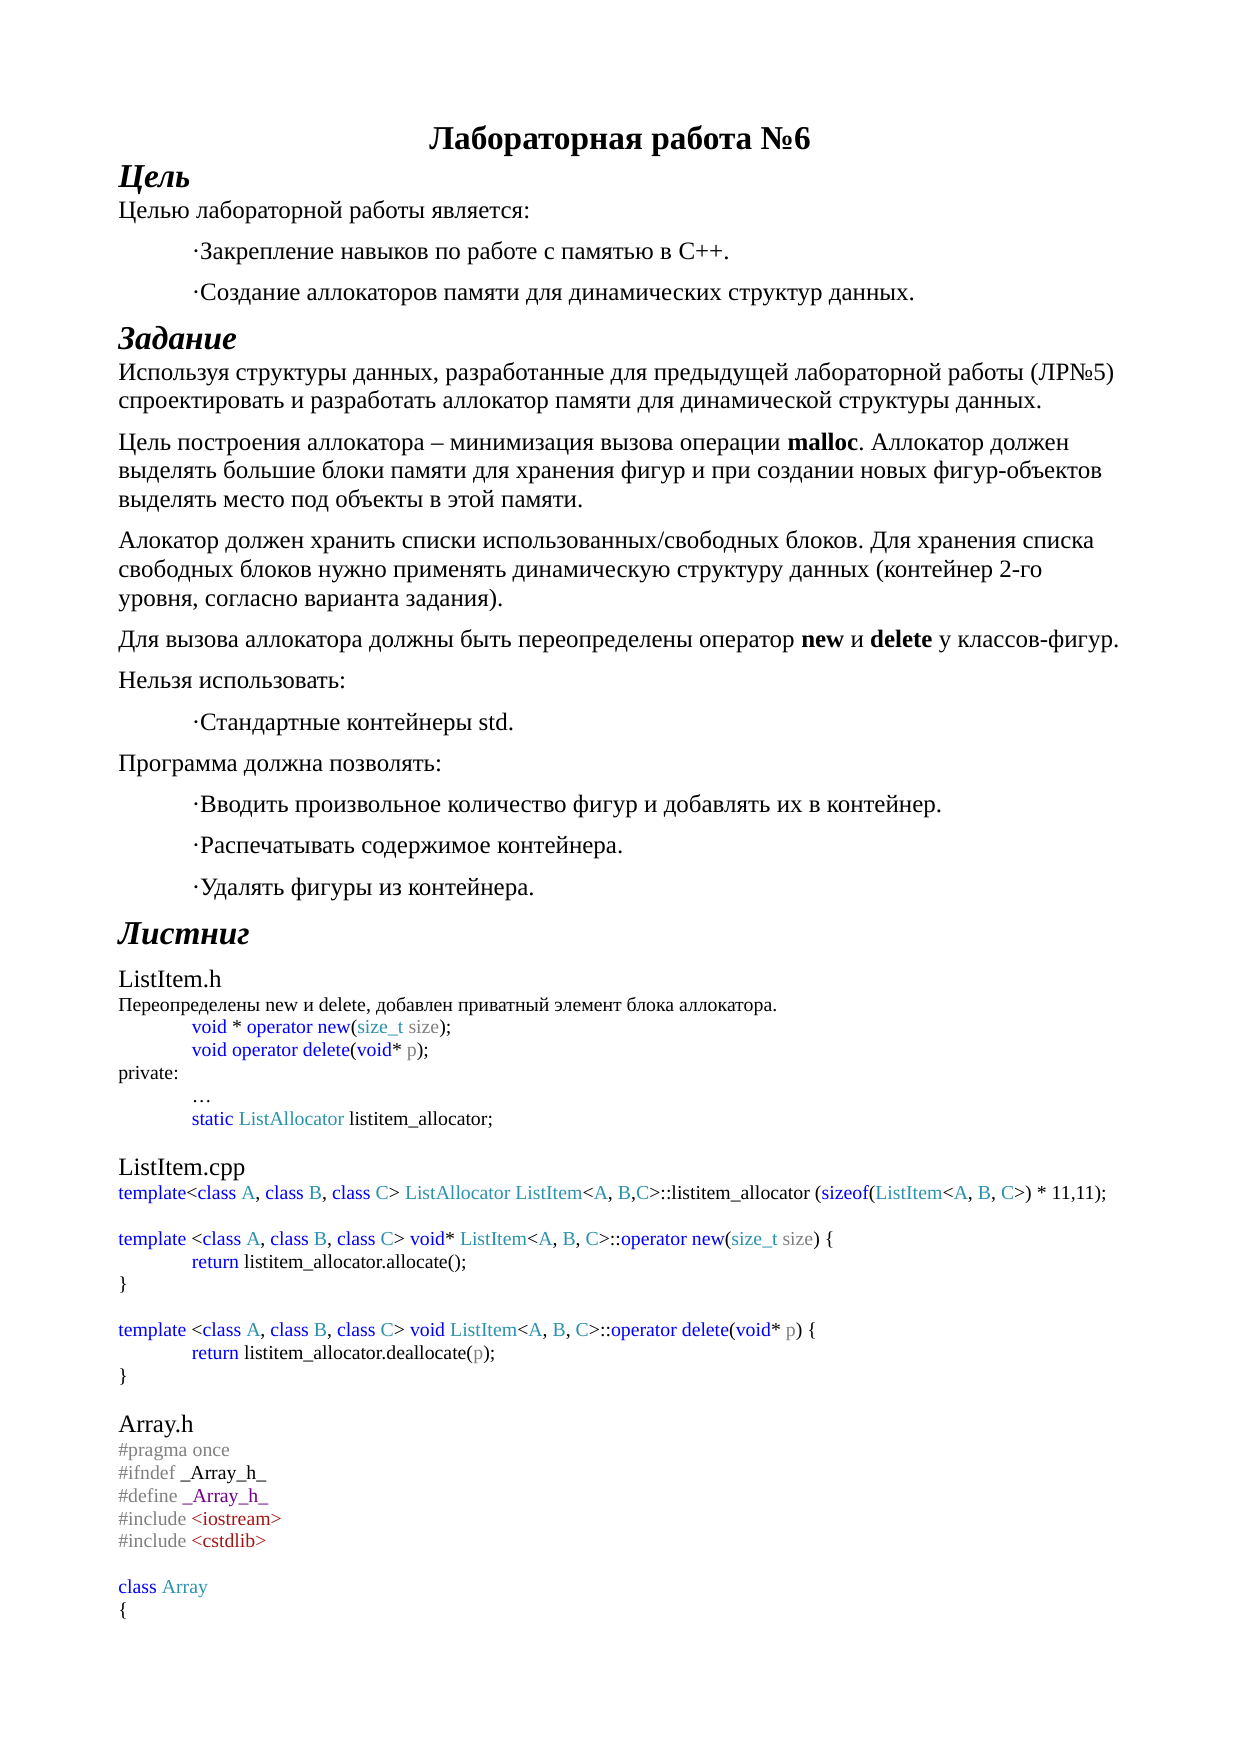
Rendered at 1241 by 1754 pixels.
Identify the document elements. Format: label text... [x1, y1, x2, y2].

text Целью лабораторной работы является: [118, 195, 1122, 223]
text Для вызова аллокатора должны быть переопределены оператор new и delete у классов-фигур. [118, 624, 1122, 653]
text ·Создание аллокаторов памяти для динамических структур данных. [81, 277, 1122, 306]
text template <class A, class B, class C> void ListItem<A, B, C>::operator delete(void* p) { [118, 1318, 1122, 1341]
text Листниг [81, 913, 1122, 951]
text … [118, 1084, 1122, 1107]
text Задание [118, 318, 1122, 357]
text Нельзя использовать: [118, 666, 1122, 694]
text ·Удалять фигуры из контейнера. [81, 872, 1122, 901]
text Алокатор должен хранить списки использованных/свободных блоков. Для хранения списка свободных блоков нужно применять динамическую структуру данных (контейнер 2-го уровня, согласно варианта задания). [118, 526, 1122, 612]
text return listitem_allocator.deallocate(p); [118, 1341, 1122, 1364]
text Цель построения аллокатора – минимизация вызова операции malloc. Аллокатор должен выделять большие блоки памяти для хранения фигур и при создании новых фигур-объектов выделять место под объекты в этой памяти. [118, 427, 1122, 513]
text Переопределены new и delete, добавлен приватный элемент блока аллокатора. [118, 993, 1122, 1016]
text static ListAllocator listitem_allocator; [118, 1107, 1122, 1129]
text { [118, 1598, 1122, 1621]
text Array.h [118, 1409, 1122, 1438]
text ·Вводить произвольное количество фигур и добавлять их в контейнер. [81, 789, 1122, 818]
text #include <cstdlib> [118, 1529, 1122, 1552]
text Цель [118, 156, 1122, 195]
text #pragma once [118, 1438, 1122, 1461]
text Программа должна позволять: [118, 748, 1122, 777]
text ListItem.h [118, 964, 1122, 993]
text Лабораторная работа №6 [118, 118, 1122, 156]
text } [118, 1364, 1122, 1386]
text #include <iostream> [118, 1506, 1122, 1529]
text #ifndef _Array_h_ [118, 1461, 1122, 1484]
text private: [118, 1061, 1122, 1084]
text Используя структуры данных, разработанные для предыдущей лабораторной работы (ЛР№5) спроектировать и разработать аллокатор памяти для динамической структуры данных. [118, 357, 1122, 414]
text template<class A, class B, class C> ListAllocator ListItem<A, B,C>::listitem_allocator (sizeof(ListItem<A, B, C>) * 11,11); [118, 1181, 1122, 1204]
text ListItem.cpp [118, 1152, 1122, 1181]
text ·Стандартные контейнеры std. [81, 707, 1122, 736]
text ·Распечатывать содержимое контейнера. [81, 831, 1122, 859]
text void * operator new(size_t size); [118, 1016, 1122, 1038]
text ·Закрепление навыков по работе с памятью в C++. [81, 236, 1122, 265]
text } [118, 1272, 1122, 1295]
text #define _Array_h_ [118, 1484, 1122, 1506]
text template <class A, class B, class C> void* ListItem<A, B, C>::operator new(size_t size) { [118, 1227, 1122, 1249]
text void operator delete(void* p); [118, 1038, 1122, 1061]
text class Array [118, 1575, 1122, 1598]
text return listitem_allocator.allocate(); [118, 1249, 1122, 1272]
